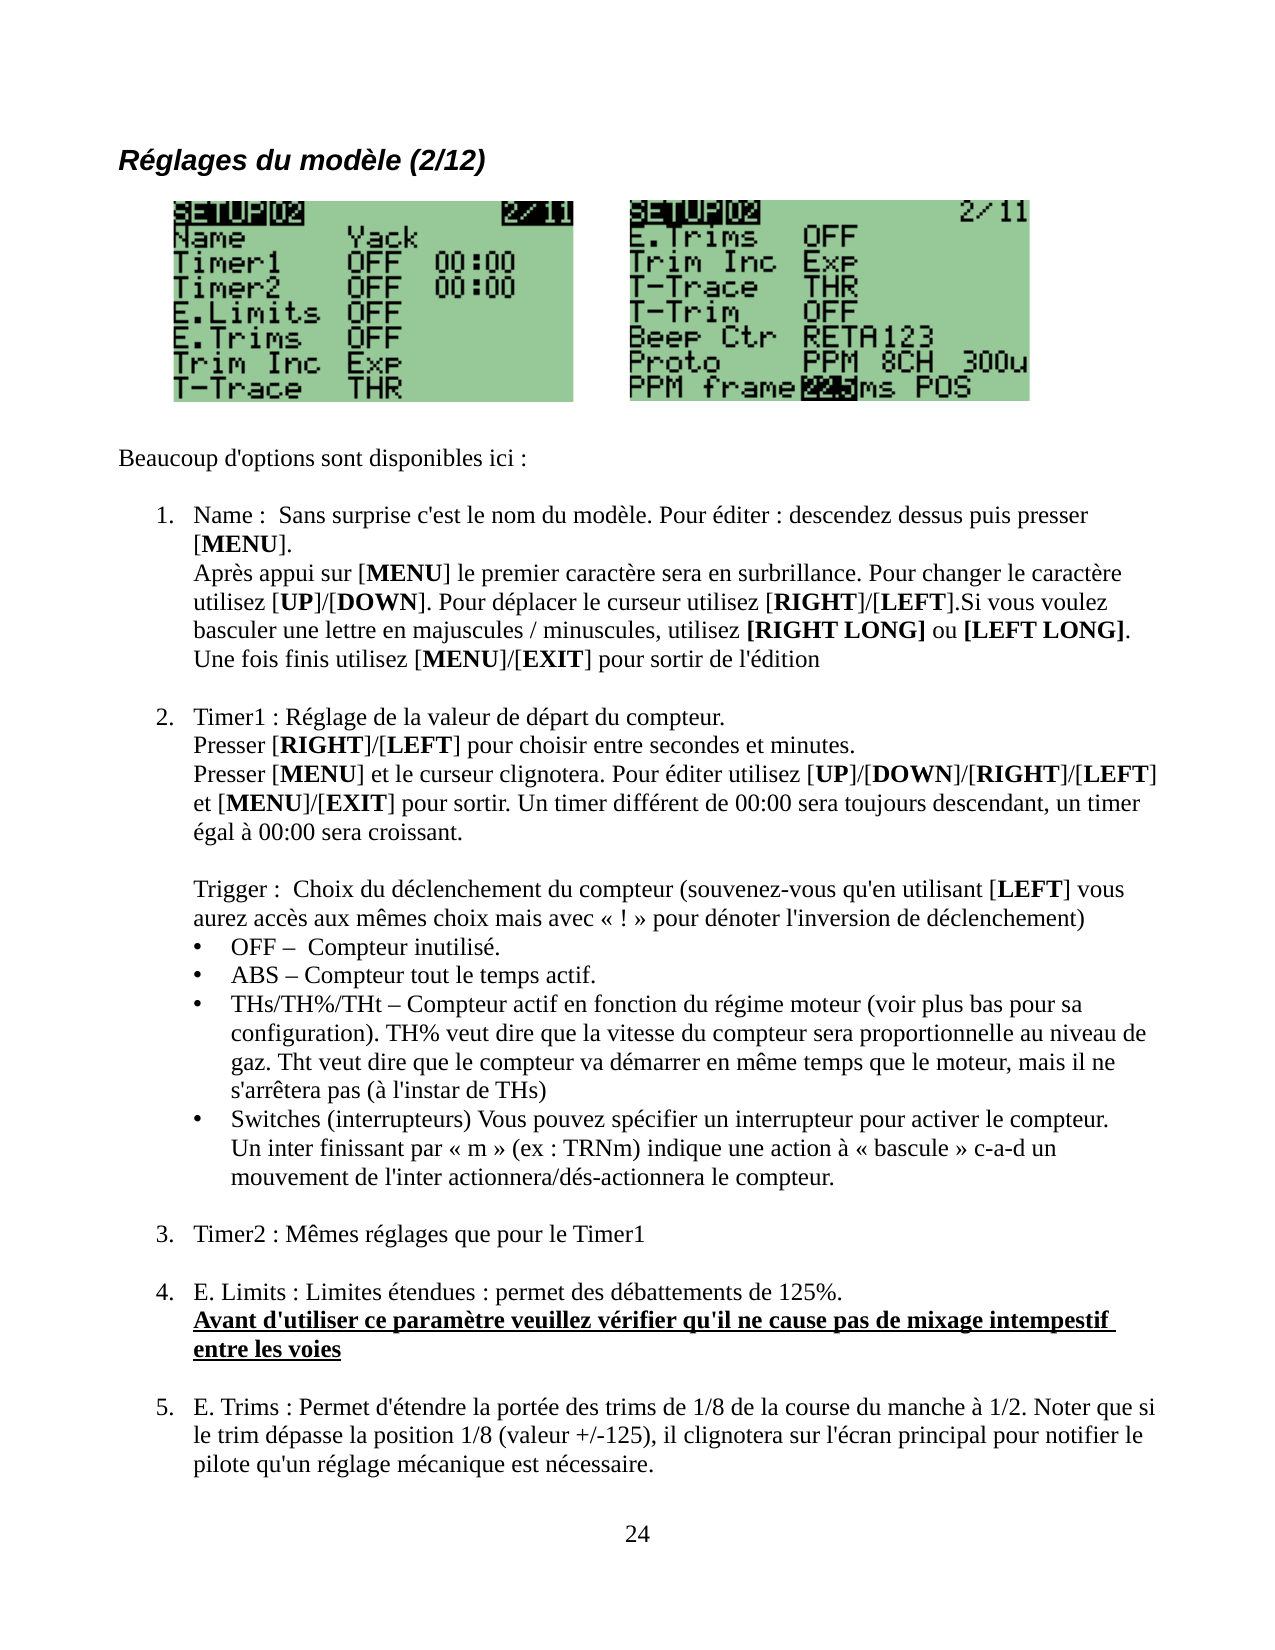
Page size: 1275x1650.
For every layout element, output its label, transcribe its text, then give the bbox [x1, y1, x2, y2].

picture [173, 201, 574, 402]
list OFF – Compteur inutilisé. [193, 932, 1157, 960]
text Beaucoup d'options sont disponibles ici : [118, 443, 1157, 472]
list Trigger : Choix du déclenchement du compteur (souvenez-vous qu'en utilisant [LEFT] vous aurez accès aux mêmes choix mais avec « ! » pour dénoter l'inversion de déclenchement) [156, 874, 1157, 932]
list Timer2 : Mêmes réglages que pour le Timer1 [156, 1219, 1157, 1277]
list Timer1 : Réglage de la valeur de départ du compteur. Presser [RIGHT]/[LEFT] pour choisir entre secondes et minutes. Presser [MENU] et le curseur clignotera. Pour éditer utilisez [UP]/[DOWN]/[RIGHT]/[LEFT] et [MENU]/[EXIT] pour sortir. Un timer différent de 00:00 sera toujours descendant, un timer égal à 00:00 sera croissant. [156, 702, 1157, 874]
picture [629, 200, 1030, 401]
list ABS – Compteur tout le temps actif. [193, 960, 1157, 989]
list E. Limits : Limites étendues : permet des débattements de 125%. Avant d'utiliser ce paramètre veuillez vérifier qu'il ne cause pas de mixage intempestif entre les voies [156, 1277, 1157, 1392]
list Switches (interrupteurs) Vous pouvez spécifier un interrupteur pour activer le compteur. [193, 1104, 1157, 1133]
list Un inter finissant par « m » (ex : TRNm) indique une action à « bascule » c-a-d un mouvement de l'inter actionnera/dés-actionnera le compteur. [193, 1133, 1157, 1219]
list THs/TH%/THt – Compteur actif en fonction du régime moteur (voir plus bas pour sa configuration). TH% veut dire que la vitesse du compteur sera proportionnelle au niveau de gaz. Tht veut dire que le compteur va démarrer en même temps que le moteur, mais il ne s'arrêtera pas (à l'instar de THs) [193, 989, 1157, 1104]
list E. Trims : Permet d'étendre la portée des trims de 1/8 de la course du manche à 1/2. Noter que si le trim dépasse la position 1/8 (valeur +/-125), il clignotera sur l'écran principal pour notifier le pilote qu'un réglage mécanique est nécessaire. [156, 1392, 1157, 1478]
subtitle Réglages du modèle (2/12) [118, 143, 1157, 177]
list Name : Sans surprise c'est le nom du modèle. Pour éditer : descendez dessus puis presser [MENU]. Après appui sur [MENU] le premier caractère sera en surbrillance. Pour changer le caractère utilisez [UP]/[DOWN]. Pour déplacer le curseur utilisez [RIGHT]/[LEFT].Si vous voulez basculer une lettre en majuscules / minuscules, utilisez [RIGHT LONG] ou [LEFT LONG]. Une fois finis utilisez [MENU]/[EXIT] pour sortir de l'édition [156, 500, 1157, 702]
